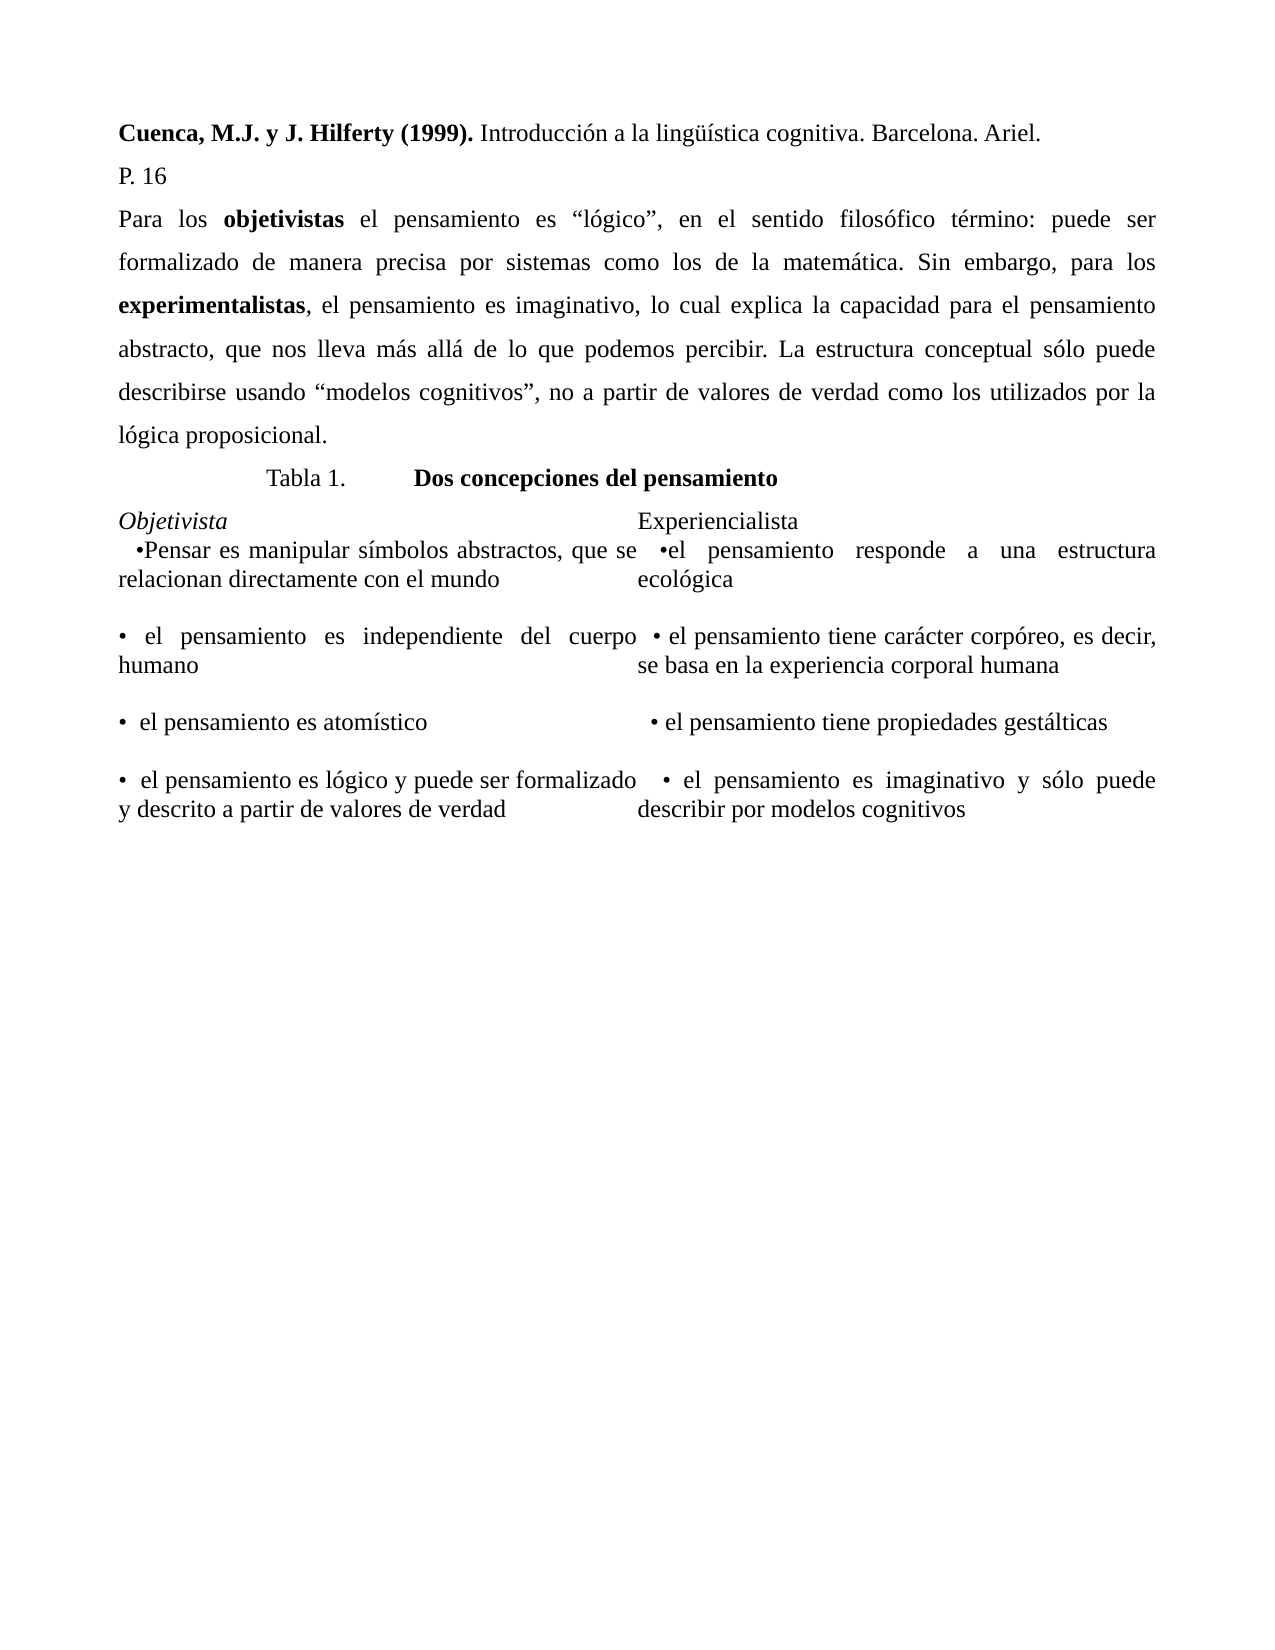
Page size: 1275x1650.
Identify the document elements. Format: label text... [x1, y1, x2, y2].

text P. 16 [118, 161, 1157, 190]
text Tabla 1. Dos concepciones del pensamiento [118, 463, 1157, 492]
table_cell •Pensar es manipular símbolos abstractos, que se relacionan directamente con el mundo • el pensamiento es independiente del cuerpo humano • el pensamiento es atomístico • el pensamiento es lógico y puede ser formalizado y descrito a partir de valores de verdad [118, 535, 637, 854]
table_header Experiencialista [638, 506, 1157, 535]
text Cuenca, M.J. y J. Hilferty (1999). Introducción a la lingüística cognitiva. Barcelona. Ariel. [118, 118, 1157, 147]
table_cell •el pensamiento responde a una estructura ecológica • el pensamiento tiene carácter corpóreo, es decir, se basa en la experiencia corporal humana • el pensamiento tiene propiedades gestálticas • el pensamiento es imaginativo y sólo puede describir por modelos cognitivos [638, 535, 1157, 854]
text Para los objetivistas el pensamiento es “lógico”, en el sentido filosófico término: puede ser formalizado de manera precisa por sistemas como los de la matemática. Sin embargo, para los experimentalistas, el pensamiento es imaginativo, lo cual explica la capacidad para el pensamiento abstracto, que nos lleva más allá de lo que podemos percibir. La estructura conceptual sólo puede describirse usando “modelos cognitivos”, no a partir de valores de verdad como los utilizados por la lógica proposicional. [118, 204, 1157, 449]
table_header Objetivista [118, 506, 637, 535]
